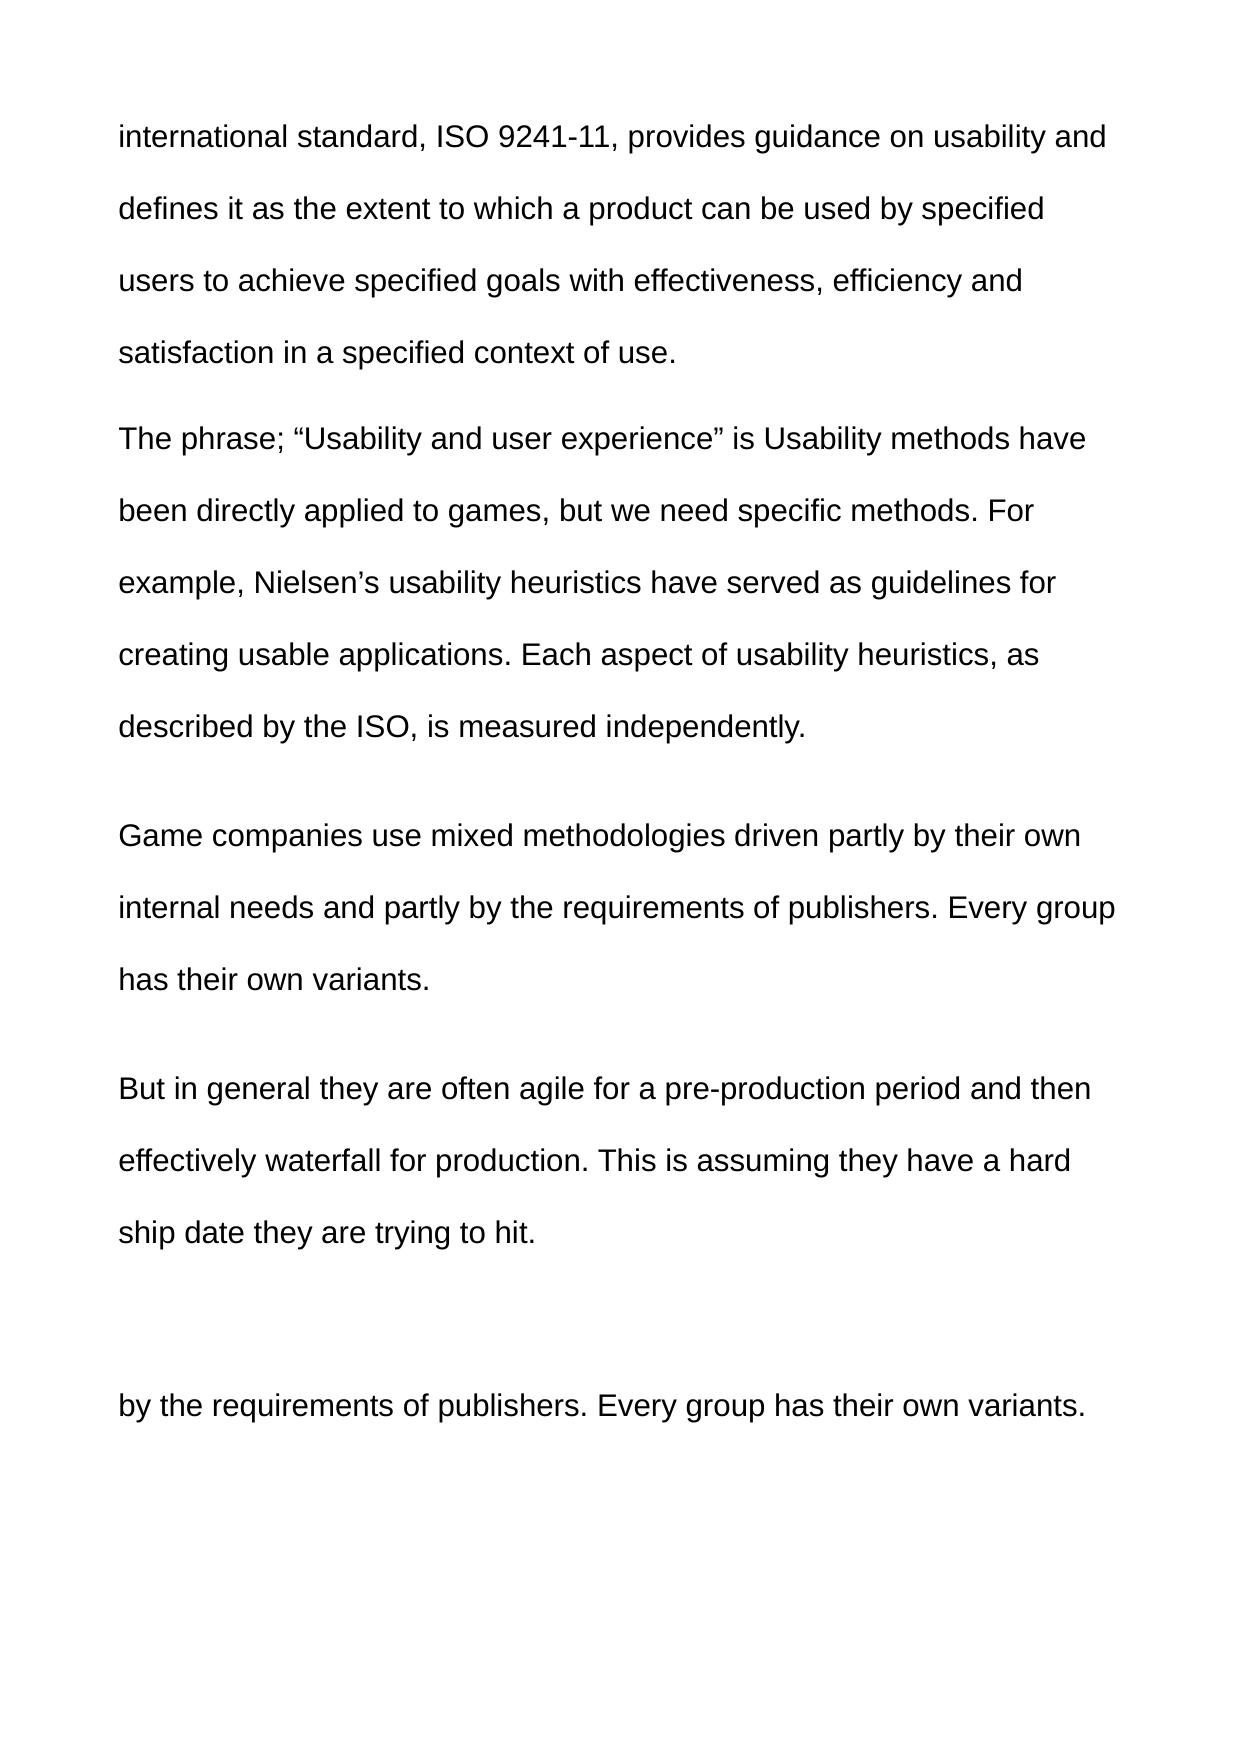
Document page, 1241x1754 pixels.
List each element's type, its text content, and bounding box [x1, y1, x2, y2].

text international standard, ISO 9241-11, provides guidance on usability and defines it as the extent to which a product can be used by specified users to achieve specified goals with effectiveness, efficiency and satisfaction in a specified context of use. [118, 118, 1122, 370]
text Game companies use mixed methodologies driven partly by their own internal needs and partly by the requirements of publishers. Every group has their own variants. [118, 817, 1122, 997]
text But in general they are often agile for a pre-production period and then effectively waterfall for production. This is assuming they have a hard ship date they are trying to hit. [118, 1070, 1122, 1250]
text by the requirements of publishers. Every group has their own variants. [118, 1387, 1122, 1423]
text The phrase; “Usability and user experience” is Usability methods have been directly applied to games, but we need specific methods. For example, Nielsen’s usability heuristics have served as guidelines for creating usable applications. Each aspect of usability heuristics, as described by the ISO, is measured independently. [118, 420, 1122, 744]
